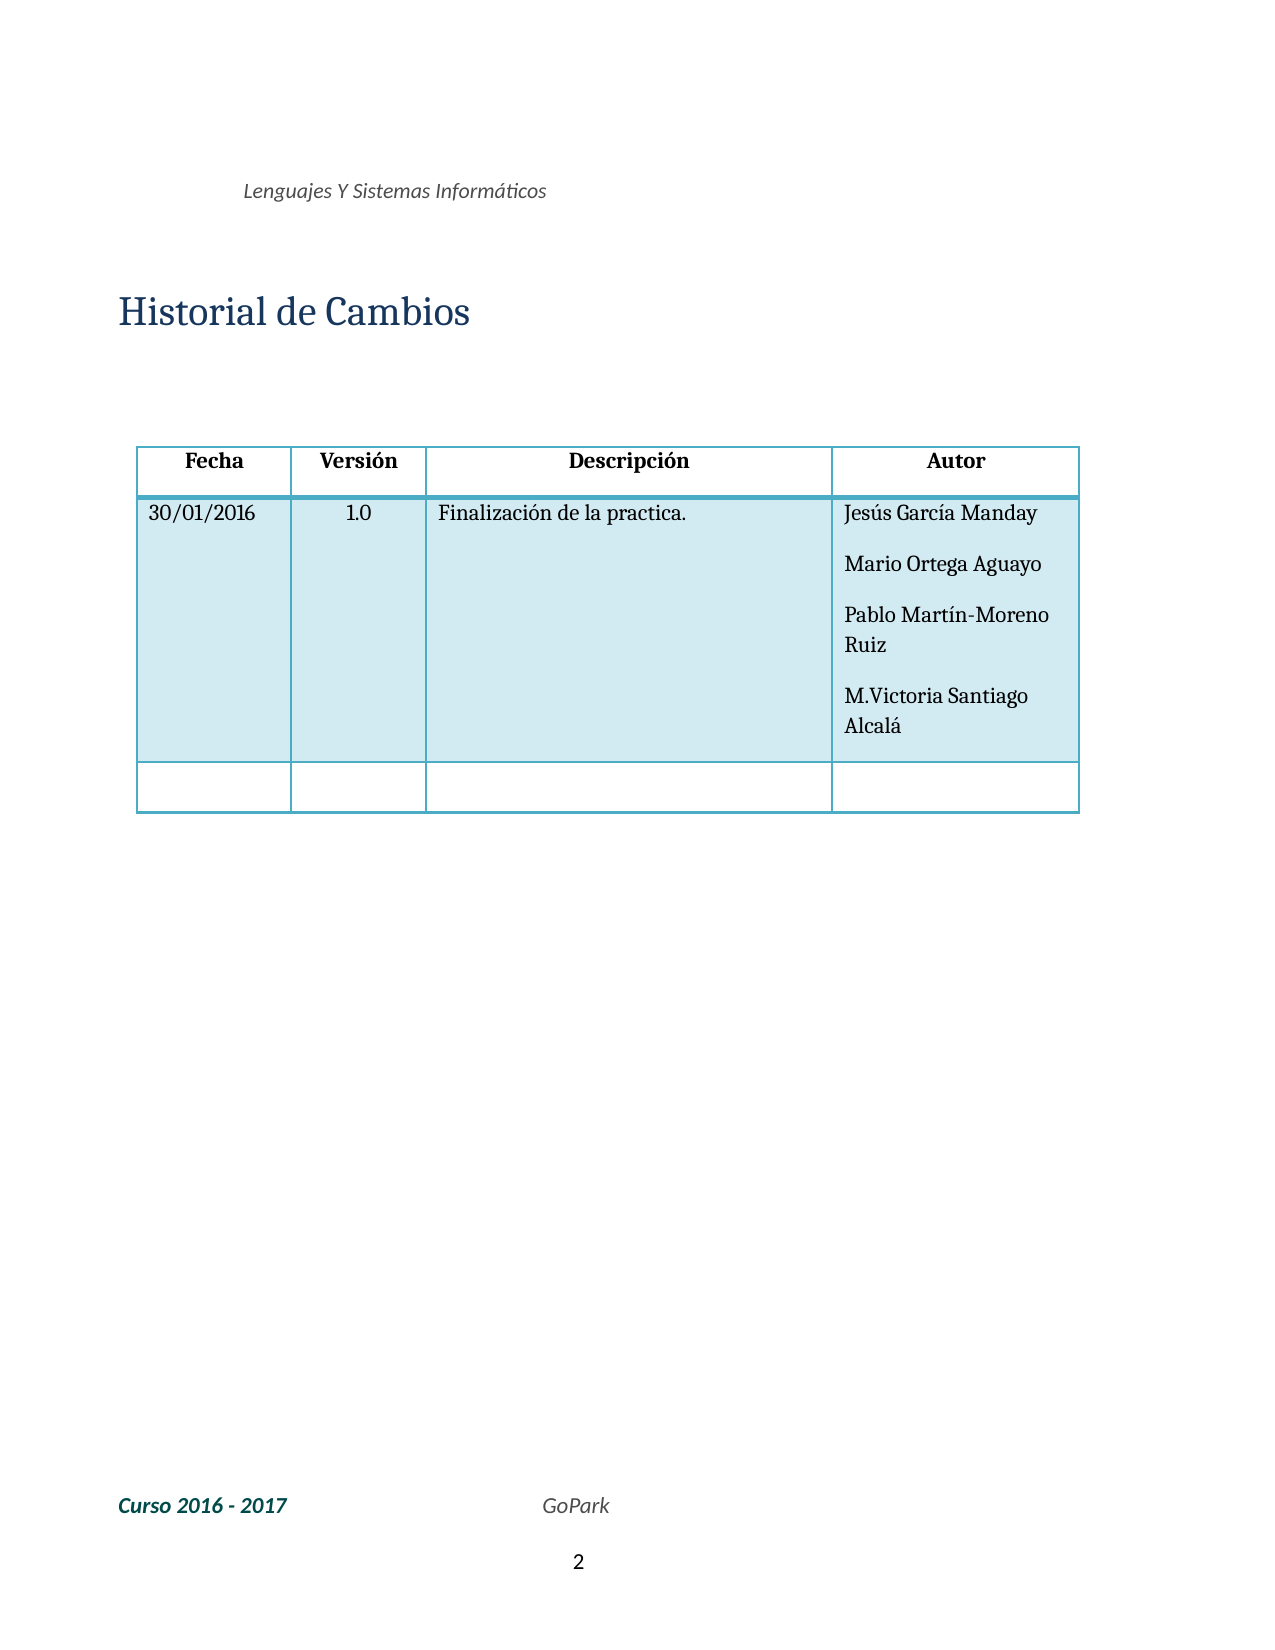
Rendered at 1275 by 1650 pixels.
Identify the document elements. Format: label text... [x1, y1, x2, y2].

table_cell [138, 763, 290, 811]
table_cell 1.0 [292, 500, 425, 761]
table_header Fecha [138, 448, 290, 495]
table_cell [427, 763, 831, 811]
table_cell Finalización de la practica. [427, 500, 831, 761]
table_cell 30/01/2016 [138, 500, 290, 761]
text Historial de Cambios [118, 287, 1098, 335]
table_cell [292, 763, 425, 811]
table_header Autor [833, 448, 1078, 495]
table_header Descripción [427, 448, 831, 495]
table_cell [833, 763, 1078, 811]
table_cell Jesús García Manday Mario Ortega Aguayo Pablo Martín-Moreno Ruiz M.Victoria Santiago Alcalá [833, 500, 1078, 761]
table_header Versión [292, 448, 425, 495]
